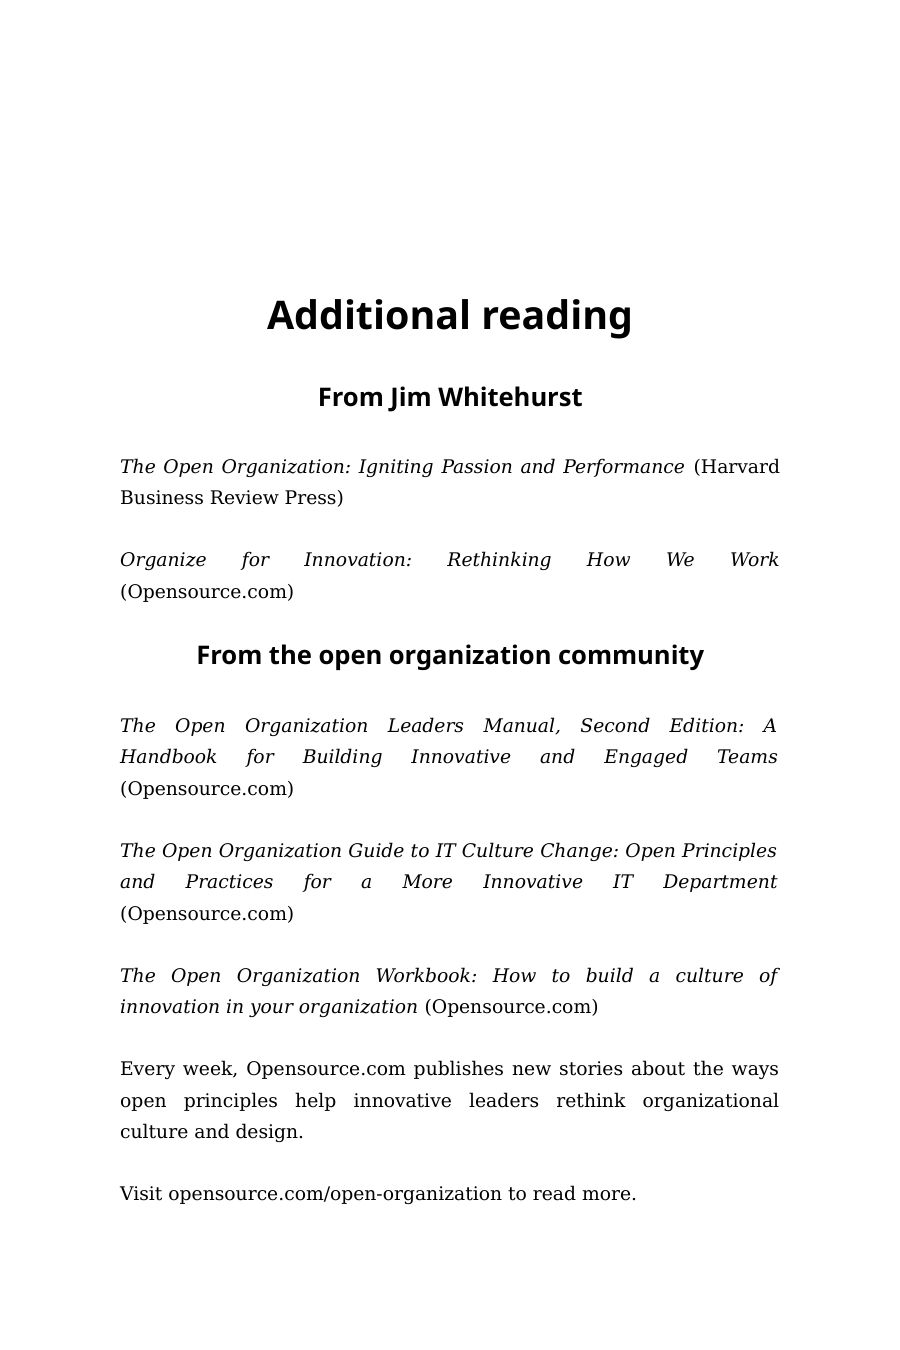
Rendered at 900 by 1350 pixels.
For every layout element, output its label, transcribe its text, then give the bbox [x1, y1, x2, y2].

subtitle From Jim Whitehurst [120, 379, 780, 413]
text The Open Organization Workbook: How to build a culture of innovation in your organization (Opensource.com) [120, 965, 780, 1018]
subtitle From the open organization community [120, 638, 780, 672]
text Visit opensource.com/open-organization to read more. [120, 1183, 780, 1205]
subtitle Additional reading [120, 287, 780, 341]
text The Open Organization Guide to IT Culture Change: Open Principles and Practices for a More Innovative IT Department (Opensource.com) [120, 840, 780, 925]
text Organize for Innovation: Rethinking How We Work (Opensource.com) [120, 549, 780, 603]
text Every week, Opensource.com publishes new stories about the ways open principles help innovative leaders rethink organizational culture and design. [120, 1058, 780, 1143]
text The Open Organization Leaders Manual, Second Edition: A Handbook for Building Innovative and Engaged Teams (Opensource.com) [120, 715, 780, 800]
text The Open Organization: Igniting Passion and Performance (Harvard Business Review Press) [120, 456, 780, 509]
